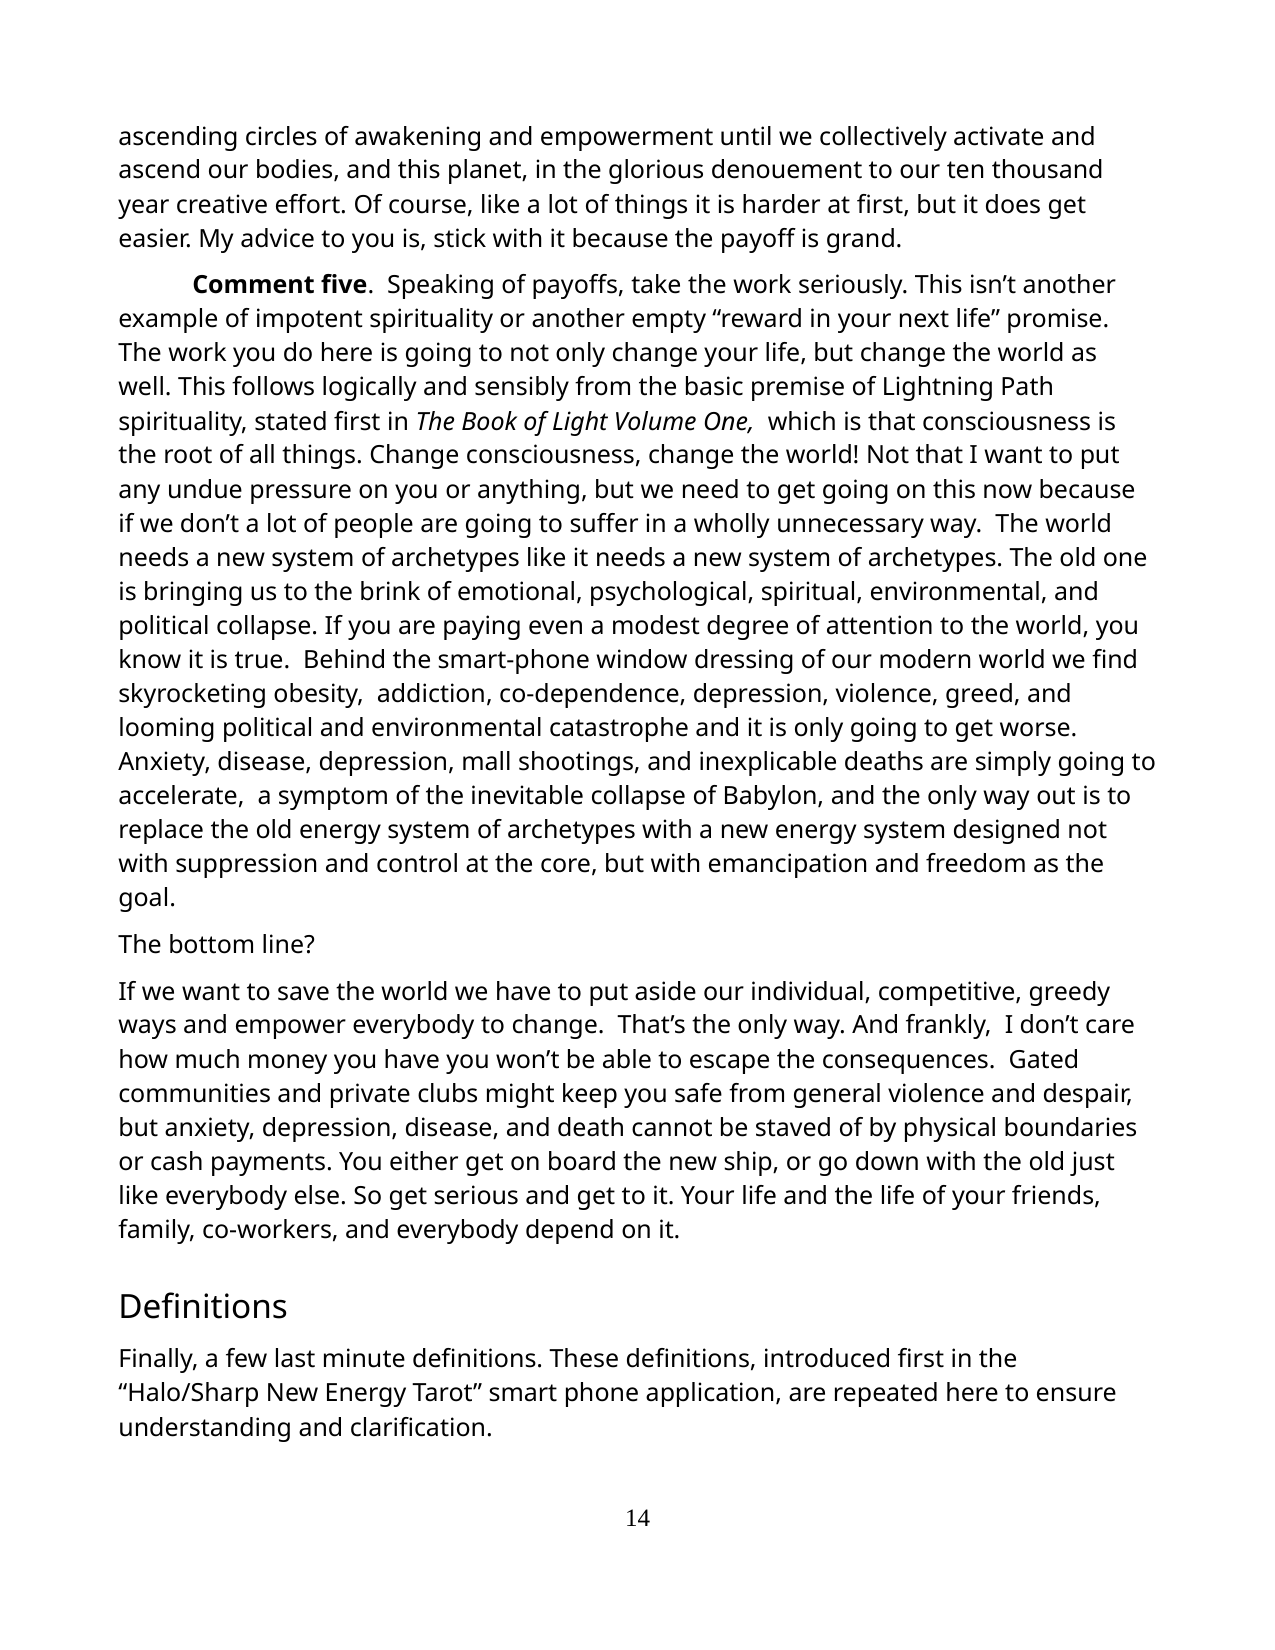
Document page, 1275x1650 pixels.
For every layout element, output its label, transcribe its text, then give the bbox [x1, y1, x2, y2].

text Finally, a few last minute definitions. These definitions, introduced first in the “Halo/Sharp New Energy Tarot” smart phone application, are repeated here to ensure understanding and clarification. [118, 1341, 1157, 1443]
text If we want to save the world we have to put aside our individual, competitive, greedy ways and empower everybody to change. That’s the only way. And frankly, I don’t care how much money you have you won’t be able to escape the consequences. Gated communities and private clubs might keep you safe from general violence and despair, but anxiety, depression, disease, and death cannot be staved of by physical boundaries or cash payments. You either get on board the new ship, or go down with the old just like everybody else. So get serious and get to it. Your life and the life of your friends, family, co-workers, and everybody depend on it. [118, 973, 1157, 1246]
text ascending circles of awakening and empowerment until we collectively activate and ascend our bodies, and this planet, in the glorious denouement to our ten thousand year creative effort. Of course, like a lot of things it is harder at first, but it does get easier. My advice to you is, stick with it because the payoff is grand. [118, 118, 1157, 254]
subtitle Definitions [118, 1283, 1157, 1328]
text The bottom line? [118, 927, 1157, 961]
text Comment five. Speaking of payoffs, take the work seriously. This isn’t another example of impotent spirituality or another empty “reward in your next life” promise. The work you do here is going to not only change your life, but change the world as well. This follows logically and sensibly from the basic premise of Lightning Path spirituality, stated first in The Book of Light Volume One, which is that consciousness is the root of all things. Change consciousness, change the world! Not that I want to put any undue pressure on you or anything, but we need to get going on this now because if we don’t a lot of people are going to suffer in a wholly unnecessary way. The world needs a new system of archetypes like it needs a new system of archetypes. The old one is bringing us to the brink of emotional, psychological, spiritual, environmental, and political collapse. If you are paying even a modest degree of attention to the world, you know it is true. Behind the smart-phone window dressing of our modern world we find skyrocketing obesity, addiction, co-dependence, depression, violence, greed, and looming political and environmental catastrophe and it is only going to get worse. Anxiety, disease, depression, mall shootings, and inexplicable deaths are simply going to accelerate, a symptom of the inevitable collapse of Babylon, and the only way out is to replace the old energy system of archetypes with a new energy system designed not with suppression and control at the core, but with emancipation and freedom as the goal. [118, 267, 1157, 914]
